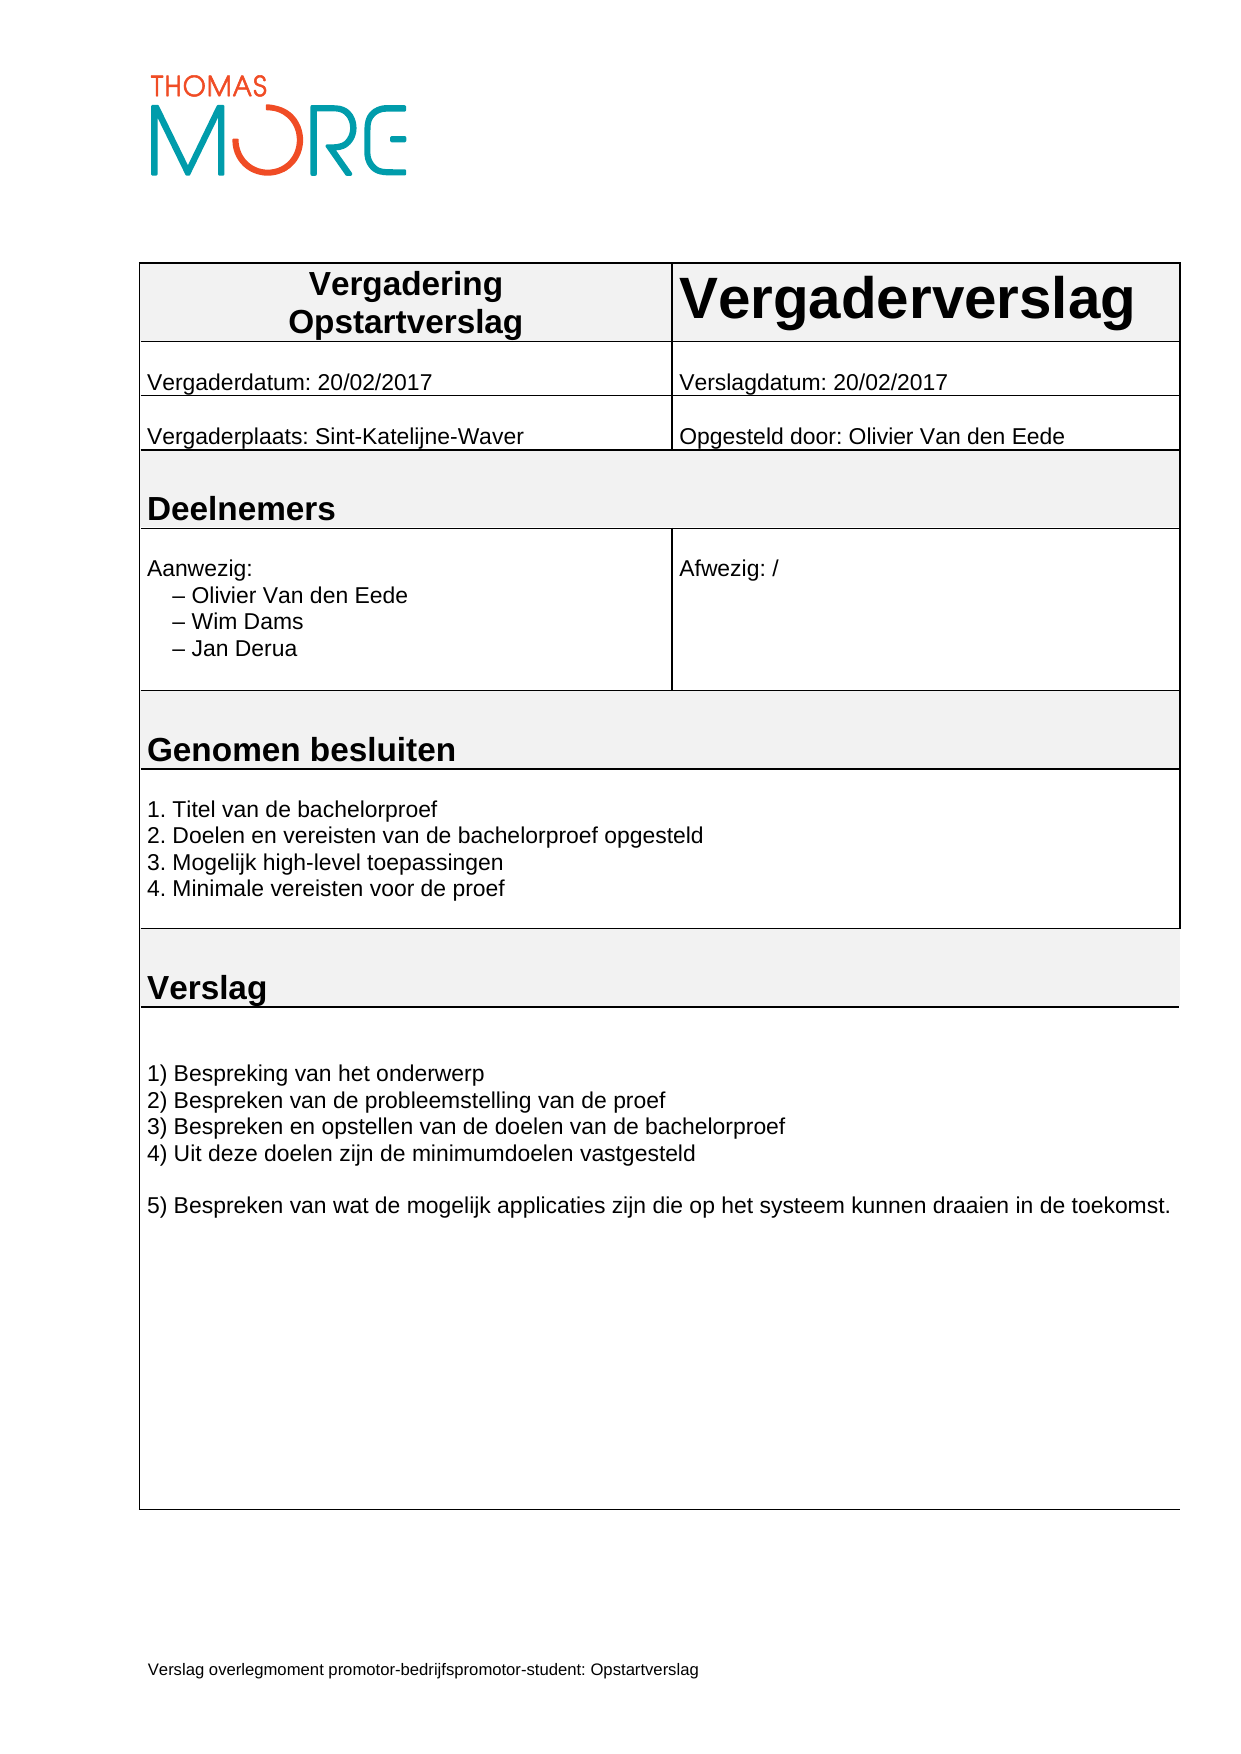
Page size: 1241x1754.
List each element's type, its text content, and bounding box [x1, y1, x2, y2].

table_header Vergaderverslag [673, 264, 1179, 341]
table_cell Aanwezig: – Olivier Van den Eede – Wim Dams – Jan Derua [140, 529, 671, 689]
table_cell 1. Titel van de bachelorproef 2. Doelen en vereisten van de bachelorproef opgesteld 3. Mogelijk high-level toepassingen 4. Minimale vereisten voor de proef [140, 769, 1179, 928]
table_cell Vergaderdatum: 20/02/2017 [140, 342, 671, 395]
table_cell 1) Bespreking van het onderwerp 2) Bespreken van de probleemstelling van de proef 3) Bespreken en opstellen van de doelen van de bachelorproef 4) Uit deze doelen zijn de minimumdoelen vastgesteld 5) Bespreken van wat de mogelijk applicaties zijn die op het systeem kunnen draaien in de toekomst. [140, 1006, 1180, 1508]
table_cell Genomen besluiten [140, 691, 1179, 768]
table_cell Opgesteld door: Olivier Van den Eede [673, 396, 1179, 449]
table_header Vergadering Opstartverslag [140, 264, 671, 341]
table_cell Verslag [140, 929, 1180, 1006]
table_cell Verslagdatum: 20/02/2017 [673, 342, 1179, 395]
table_cell Afwezig: / [673, 529, 1179, 689]
table_cell Vergaderplaats: Sint-Katelijne-Waver [140, 396, 671, 449]
table_cell Deelnemers [140, 450, 1179, 527]
